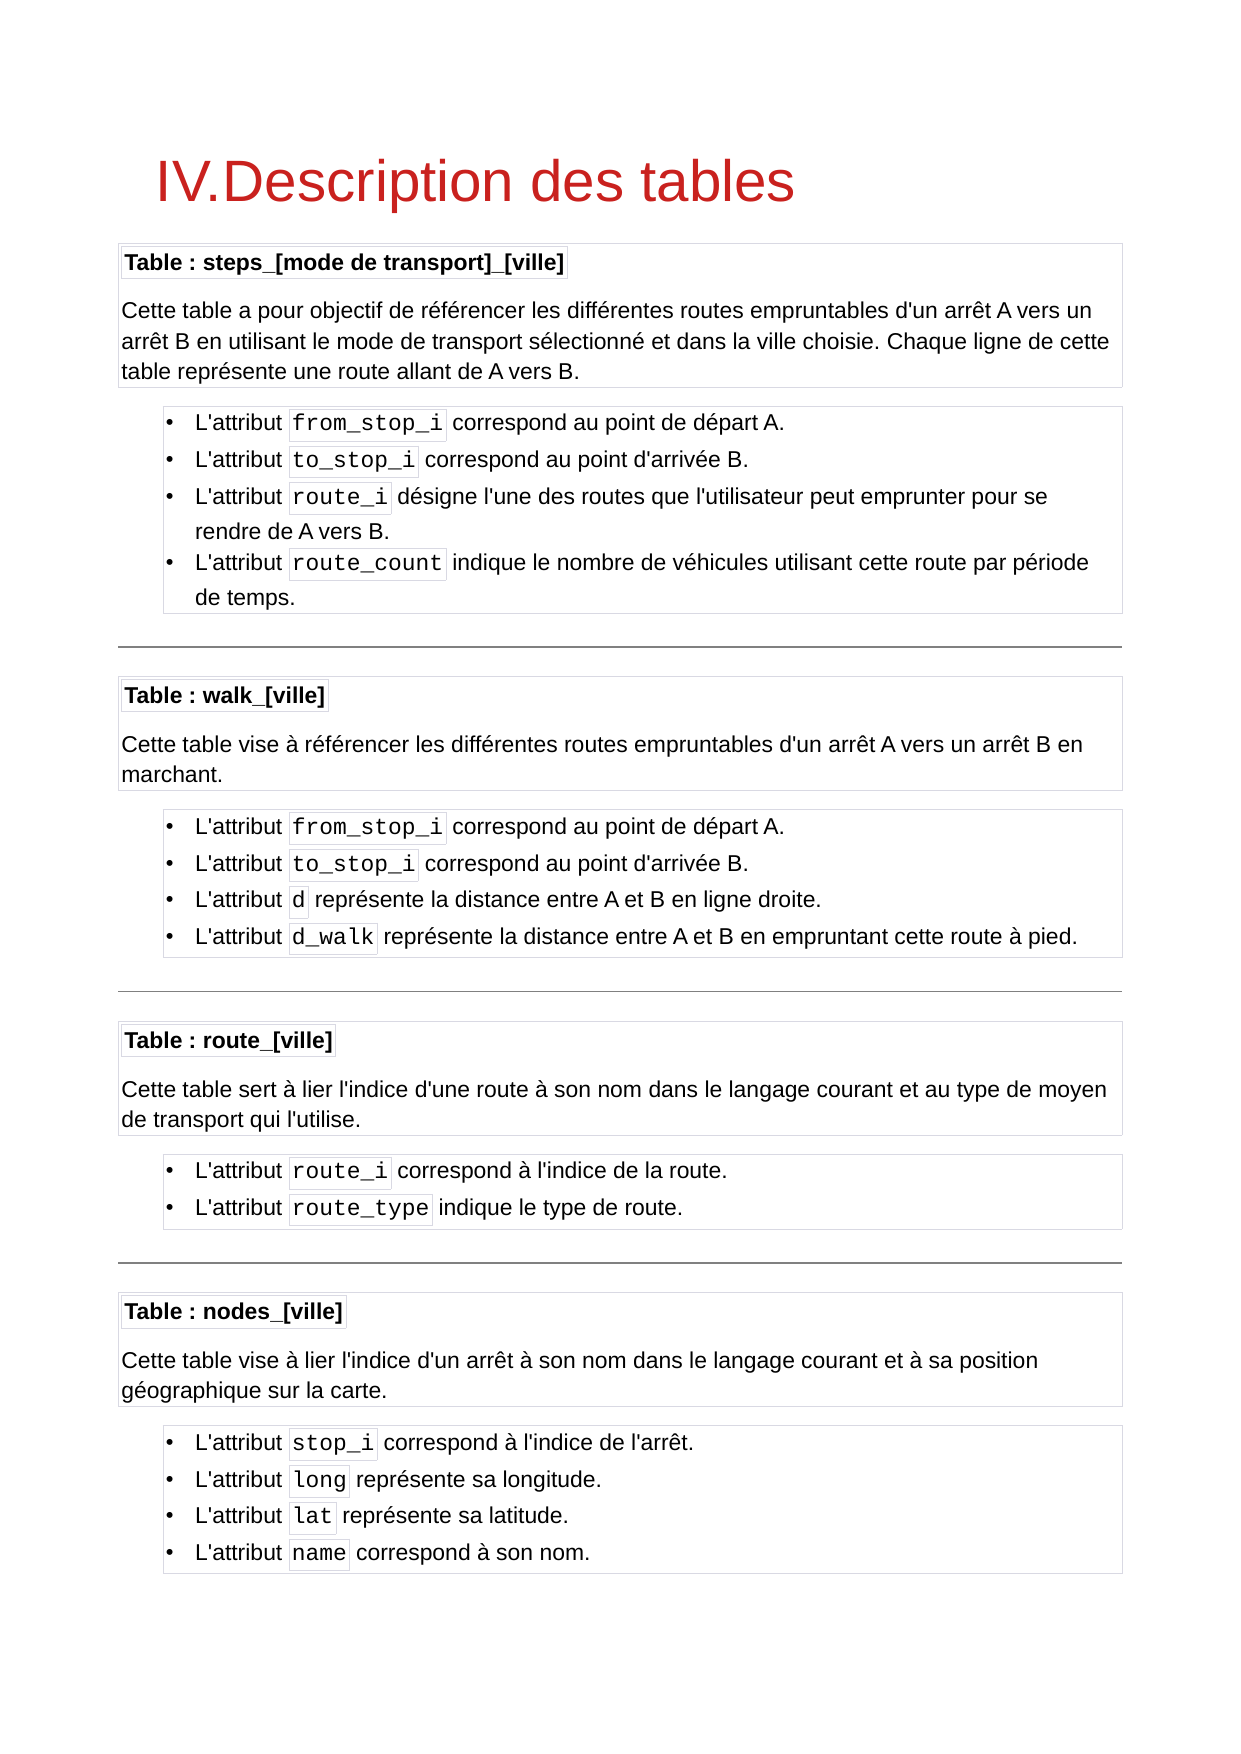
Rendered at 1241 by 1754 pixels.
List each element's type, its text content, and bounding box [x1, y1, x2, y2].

text Table : nodes_[ville] [119, 1293, 1122, 1328]
text Table : route_[ville] [119, 1022, 1122, 1056]
list L'attribut from_stop_i correspond au point de départ A. [164, 810, 1122, 844]
list L'attribut route_type indique le type de route. [164, 1191, 1122, 1229]
text Cette table vise à lier l'indice d'un arrêt à son nom dans le langage courant et à sa position géographique sur la carte. [119, 1344, 1122, 1406]
list L'attribut d_walk représente la distance entre A et B en empruntant cette route à pied. [164, 919, 1122, 957]
list L'attribut long représente sa longitude. [164, 1462, 1122, 1497]
list L'attribut to_stop_i correspond au point d'arrivée B. [164, 846, 1122, 881]
list L'attribut name correspond à son nom. [164, 1535, 1122, 1573]
list L'attribut route_i désigne l'une des routes que l'utilisateur peut emprunter pour se rendre de A vers B. [164, 479, 1122, 544]
list L'attribut to_stop_i correspond au point d'arrivée B. [164, 442, 1122, 477]
list L'attribut d représente la distance entre A et B en ligne droite. [164, 883, 1122, 918]
text Table : walk_[ville] [119, 677, 1122, 712]
list L'attribut stop_i correspond à l'indice de l'arrêt. [164, 1426, 1122, 1460]
list L'attribut route_i correspond à l'indice de la route. [164, 1155, 1122, 1189]
list L'attribut lat représente sa latitude. [164, 1499, 1122, 1534]
text Cette table vise à référencer les différentes routes empruntables d'un arrêt A vers un arrêt B en marchant. [119, 728, 1122, 790]
list L'attribut from_stop_i correspond au point de départ A. [164, 407, 1122, 441]
text Cette table sert à lier l'indice d'une route à son nom dans le langage courant et au type de moyen de transport qui l'utilise. [119, 1073, 1122, 1135]
list L'attribut route_count indique le nombre de véhicules utilisant cette route par période de temps. [164, 545, 1122, 613]
list Description des tables [156, 147, 1122, 214]
text Cette table a pour objectif de référencer les différentes routes empruntables d'un arrêt A vers un arrêt B en utilisant le mode de transport sélectionné et dans la ville choisie. Chaque ligne de cette table représente une route allant de A vers B. [119, 294, 1122, 387]
text Table : steps_[mode de transport]_[ville] [119, 244, 1122, 278]
